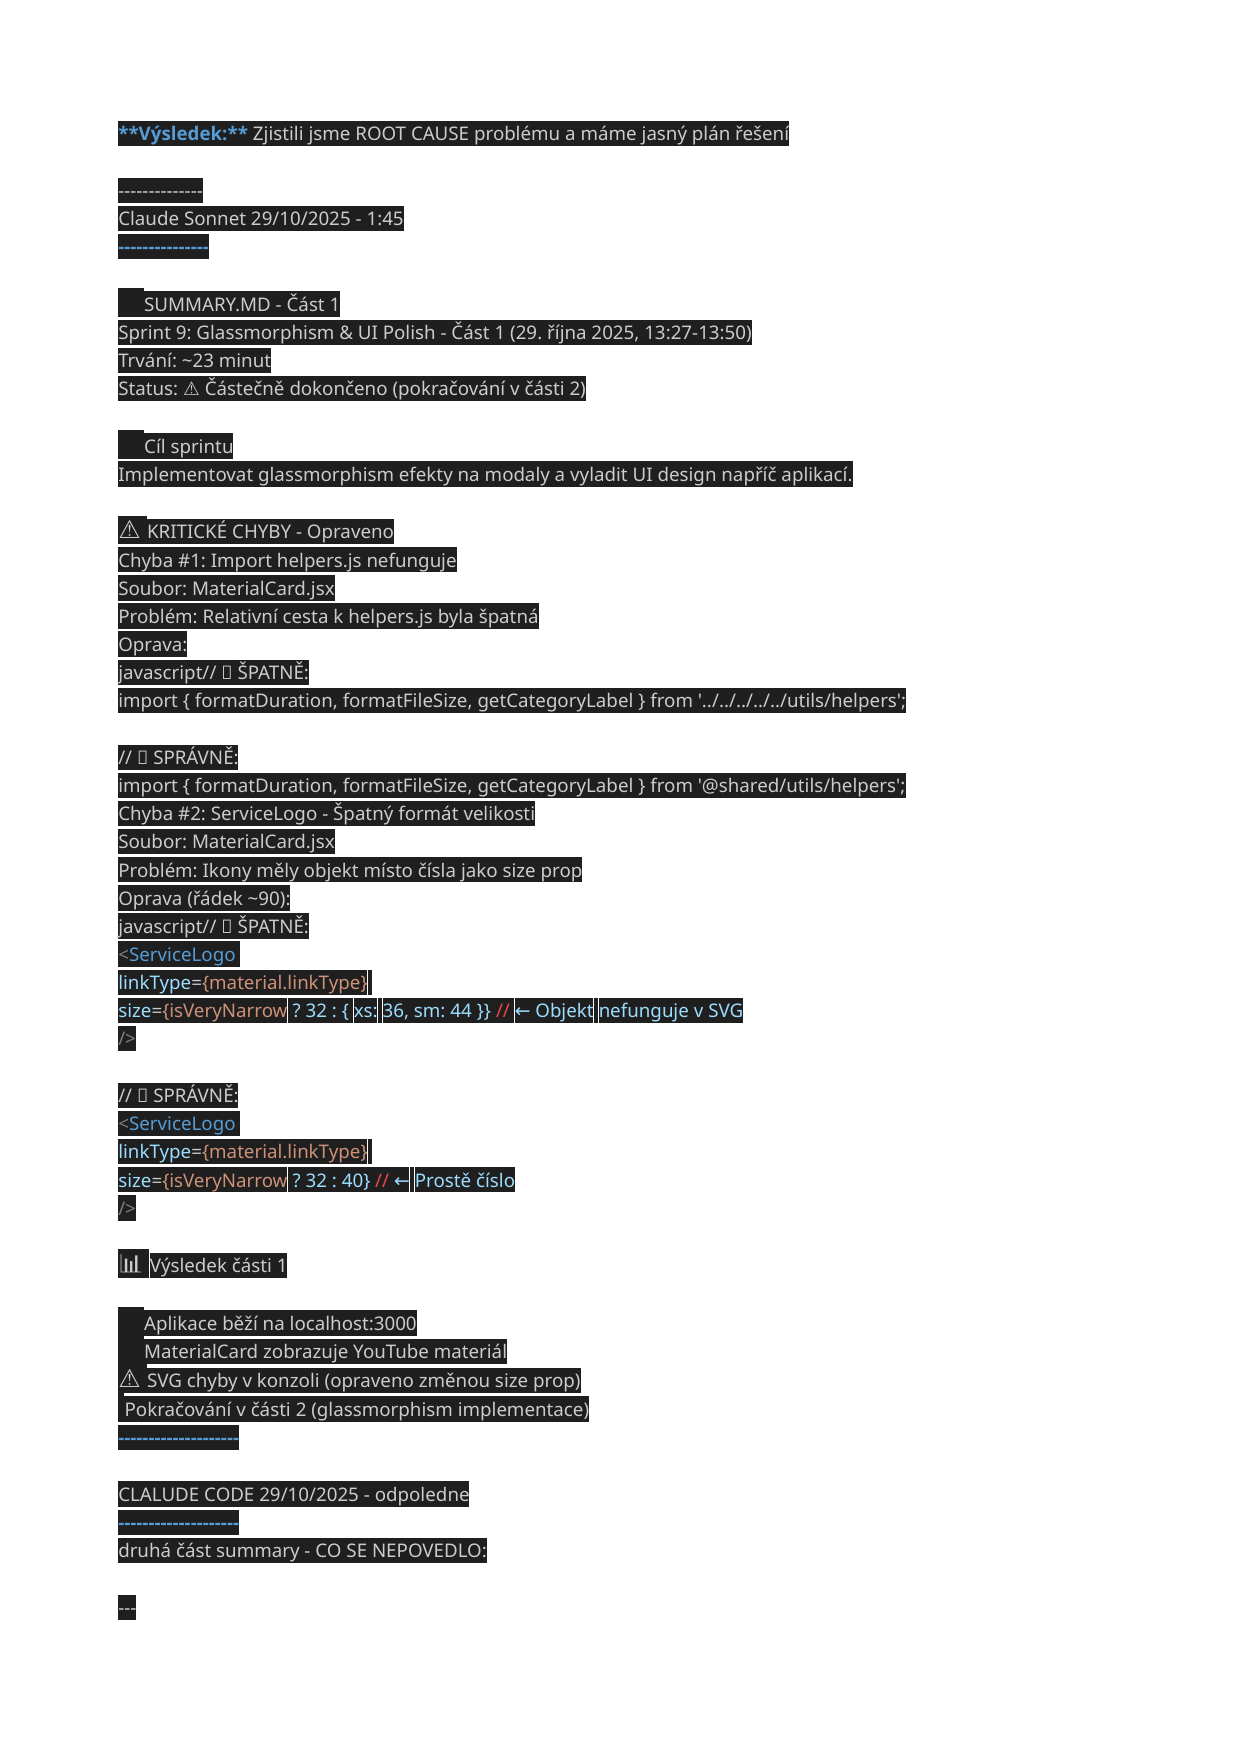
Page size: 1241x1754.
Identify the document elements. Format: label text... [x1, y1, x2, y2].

text --------------- [118, 231, 1122, 259]
text size={isVeryNarrow ? 32 : 40} // ← Prostě číslo [118, 1164, 1122, 1192]
text druhá část summary - CO SE NEPOVEDLO: [118, 1535, 1122, 1563]
text import { formatDuration, formatFileSize, getCategoryLabel } from '../../../../../utils/helpers'; [118, 685, 1122, 713]
text Sprint 9: Glassmorphism & UI Polish - Část 1 (29. října 2025, 13:27-13:50) [118, 317, 1122, 345]
text ✅ Aplikace běží na localhost:3000 [118, 1307, 1122, 1336]
text 📊 Výsledek části 1 [118, 1249, 1122, 1278]
text --- [118, 1592, 1122, 1620]
text Implementovat glassmorphism efekty na modaly a vyladit UI design napříč aplikací. [118, 459, 1122, 487]
text ⚠️ SVG chyby v konzoli (opraveno změnou size prop) [118, 1364, 1122, 1393]
text Oprava (řádek ~90): [118, 882, 1122, 911]
text Soubor: MaterialCard.jsx [118, 826, 1122, 854]
text Soubor: MaterialCard.jsx [118, 572, 1122, 601]
text Problém: Ikony měly objekt místo čísla jako size prop [118, 854, 1122, 882]
text import { formatDuration, formatFileSize, getCategoryLabel } from '@shared/utils/helpers'; [118, 770, 1122, 798]
text CLALUDE CODE 29/10/2025 - odpoledne [118, 1479, 1122, 1507]
text **Výsledek:** Zjistili jsme ROOT CAUSE problému a máme jasný plán řešení [118, 118, 1122, 146]
text Claude Sonnet 29/10/2025 - 1:45 [118, 203, 1122, 231]
text Trvání: ~23 minut [118, 345, 1122, 373]
text linkType={material.linkType} [118, 967, 1122, 995]
text /> [118, 1023, 1122, 1051]
text javascript// ❌ ŠPATNĚ: [118, 657, 1122, 685]
text -------------- [118, 175, 1122, 203]
text Problém: Relativní cesta k helpers.js byla špatná [118, 601, 1122, 629]
text 🎯 Cíl sprintu [118, 430, 1122, 459]
text linkType={material.linkType} [118, 1136, 1122, 1164]
text Status: ⚠️ Částečně dokončeno (pokračování v části 2) [118, 373, 1122, 401]
text javascript// ❌ ŠPATNĚ: [118, 911, 1122, 939]
text ✅ MaterialCard zobrazuje YouTube materiál [118, 1336, 1122, 1364]
text -------------------- [118, 1422, 1122, 1450]
text 📝 SUMMARY.MD - Část 1 [118, 288, 1122, 317]
text ⏸️ Pokračování v části 2 (glassmorphism implementace) [118, 1393, 1122, 1422]
text Chyba #2: ServiceLogo - Špatný formát velikosti [118, 798, 1122, 826]
text <ServiceLogo [118, 1108, 1122, 1136]
text -------------------- [118, 1507, 1122, 1535]
text ⚠️ KRITICKÉ CHYBY - Opraveno [118, 516, 1122, 544]
text // ✅ SPRÁVNĚ: [118, 1080, 1122, 1108]
text // ✅ SPRÁVNĚ: [118, 742, 1122, 770]
text /> [118, 1192, 1122, 1221]
text Chyba #1: Import helpers.js nefunguje [118, 544, 1122, 572]
text Oprava: [118, 629, 1122, 657]
text size={isVeryNarrow ? 32 : { xs: 36, sm: 44 }} // ← Objekt nefunguje v SVG [118, 995, 1122, 1023]
text <ServiceLogo [118, 939, 1122, 967]
